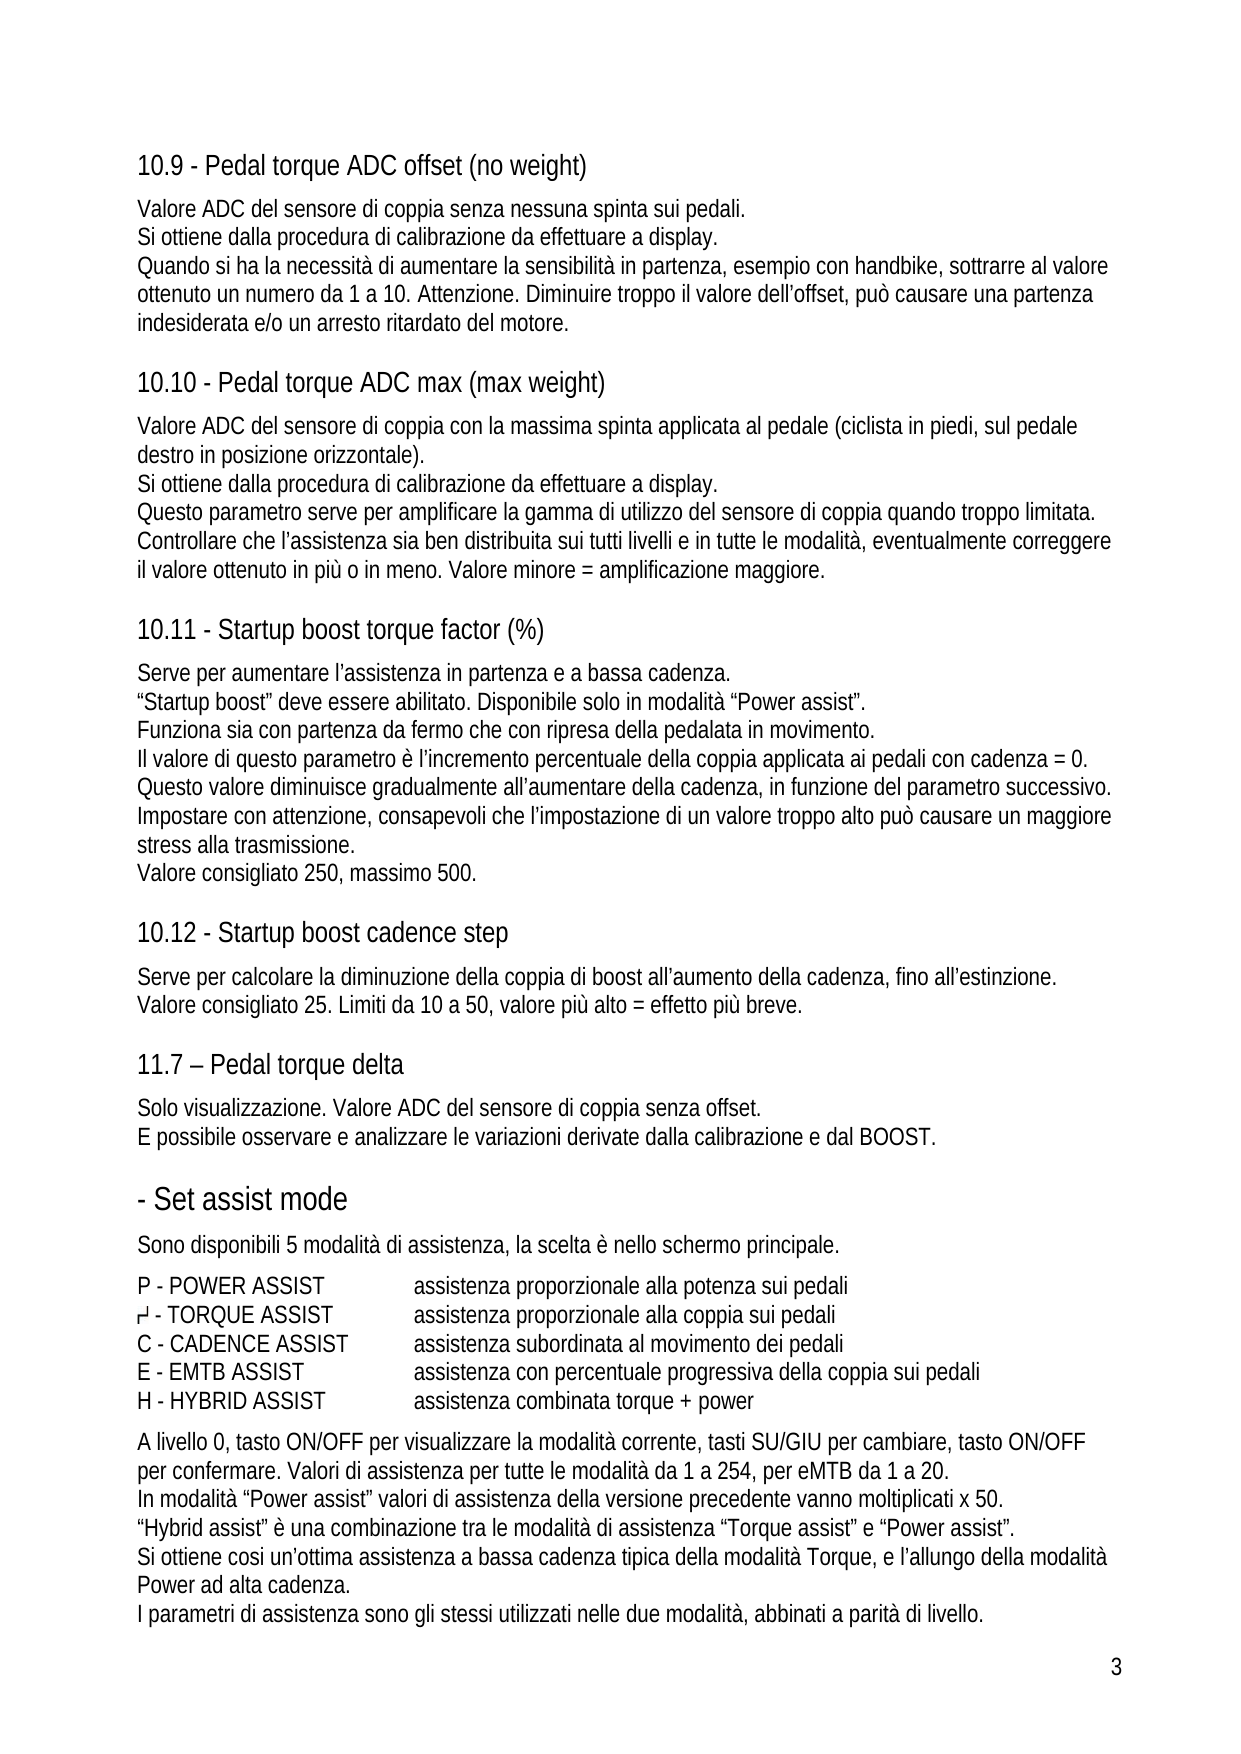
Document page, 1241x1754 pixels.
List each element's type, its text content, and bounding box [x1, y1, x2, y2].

text E - EMTB ASSIST assistenza con percentuale progressiva della coppia sui pedali [137, 1357, 1122, 1386]
text “Hybrid assist” è una combinazione tra le modalità di assistenza “Torque assist” e “Power assist”. [137, 1513, 1122, 1542]
subtitle 10.12 - Startup boost cadence step [137, 916, 1122, 949]
subtitle Questo parametro serve per amplificare la gamma di utilizzo del sensore di coppia quando troppo limitata. [137, 497, 1122, 526]
text H - HYBRID ASSIST assistenza combinata torque + power [137, 1386, 1122, 1414]
subtitle Valore ADC del sensore di coppia con la massima spinta applicata al pedale (ciclista in piedi, sul pedale destro in posizione orizzontale). [137, 411, 1122, 469]
picture [137, 1306, 149, 1324]
text A livello 0, tasto ON/OFF per visualizzare la modalità corrente, tasti SU/GIU per cambiare, tasto ON/OFF per confermare. Valori di assistenza per tutte le modalità da 1 a 254, per eMTB da 1 a 20. [137, 1427, 1122, 1484]
text P - POWER ASSIST assistenza proporzionale alla potenza sui pedali [137, 1271, 1122, 1300]
subtitle E possibile osservare e analizzare le variazioni derivate dalla calibrazione e dal BOOST. [137, 1122, 1122, 1151]
subtitle Valore ADC del sensore di coppia senza nessuna spinta sui pedali. [137, 193, 1122, 222]
subtitle Il valore di questo parametro è l’incremento percentuale della coppia applicata ai pedali con cadenza = 0. [137, 744, 1122, 772]
subtitle Solo visualizzazione. Valore ADC del sensore di coppia senza offset. [137, 1093, 1122, 1122]
subtitle Questo valore diminuisce gradualmente all’aumentare della cadenza, in funzione del parametro successivo. [137, 772, 1122, 801]
subtitle Serve per aumentare l’assistenza in partenza e a bassa cadenza. [137, 658, 1122, 686]
text I parametri di assistenza sono gli stessi utilizzati nelle due modalità, abbinati a parità di livello. [137, 1599, 1122, 1627]
text C - CADENCE ASSIST assistenza subordinata al movimento dei pedali [137, 1328, 1122, 1357]
subtitle 10.11 - Startup boost torque factor (%) [137, 612, 1122, 645]
subtitle “Startup boost” deve essere abilitato. Disponibile solo in modalità “Power assist”. [137, 686, 1122, 715]
subtitle Controllare che l’assistenza sia ben distribuita sui tutti livelli e in tutte le modalità, eventualmente correggere il valore ottenuto in più o in meno. Valore minore = amplificazione maggiore. [137, 526, 1122, 583]
text In modalità “Power assist” valori di assistenza della versione precedente vanno moltiplicati x 50. [137, 1484, 1122, 1513]
text - TORQUE ASSIST assistenza proporzionale alla coppia sui pedali [137, 1300, 1122, 1328]
text Quando si ha la necessità di aumentare la sensibilità in partenza, esempio con handbike, sottrarre al valore ottenuto un numero da 1 a 10. Attenzione. Diminuire troppo il valore dell’offset, può causare una partenza indesiderata e/o un arresto ritardato del motore. [137, 251, 1122, 337]
subtitle Valore consigliato 250, massimo 500. [137, 858, 1122, 887]
subtitle Valore consigliato 25. Limiti da 10 a 50, valore più alto = effetto più breve. [137, 990, 1122, 1019]
subtitle Funziona sia con partenza da fermo che con ripresa della pedalata in movimento. [137, 715, 1122, 744]
text - Set assist mode [137, 1179, 1122, 1218]
subtitle Serve per calcolare la diminuzione della coppia di boost all’aumento della cadenza, fino all’estinzione. [137, 962, 1122, 990]
text 10.10 - Pedal torque ADC max (max weight) [137, 365, 1122, 399]
text Si ottiene cosi un’ottima assistenza a bassa cadenza tipica della modalità Torque, e l’allungo della modalità Power ad alta cadenza. [137, 1542, 1122, 1599]
text 10.9 - Pedal torque ADC offset (no weight) [137, 148, 1122, 181]
text Sono disponibili 5 modalità di assistenza, la scelta è nello schermo principale. [137, 1230, 1122, 1259]
subtitle Impostare con attenzione, consapevoli che l’impostazione di un valore troppo alto può causare un maggiore stress alla trasmissione. [137, 801, 1122, 858]
subtitle 11.7 – Pedal torque delta [137, 1047, 1122, 1081]
text Si ottiene dalla procedura di calibrazione da effettuare a display. [137, 222, 1122, 251]
text Si ottiene dalla procedura di calibrazione da effettuare a display. [137, 469, 1122, 497]
